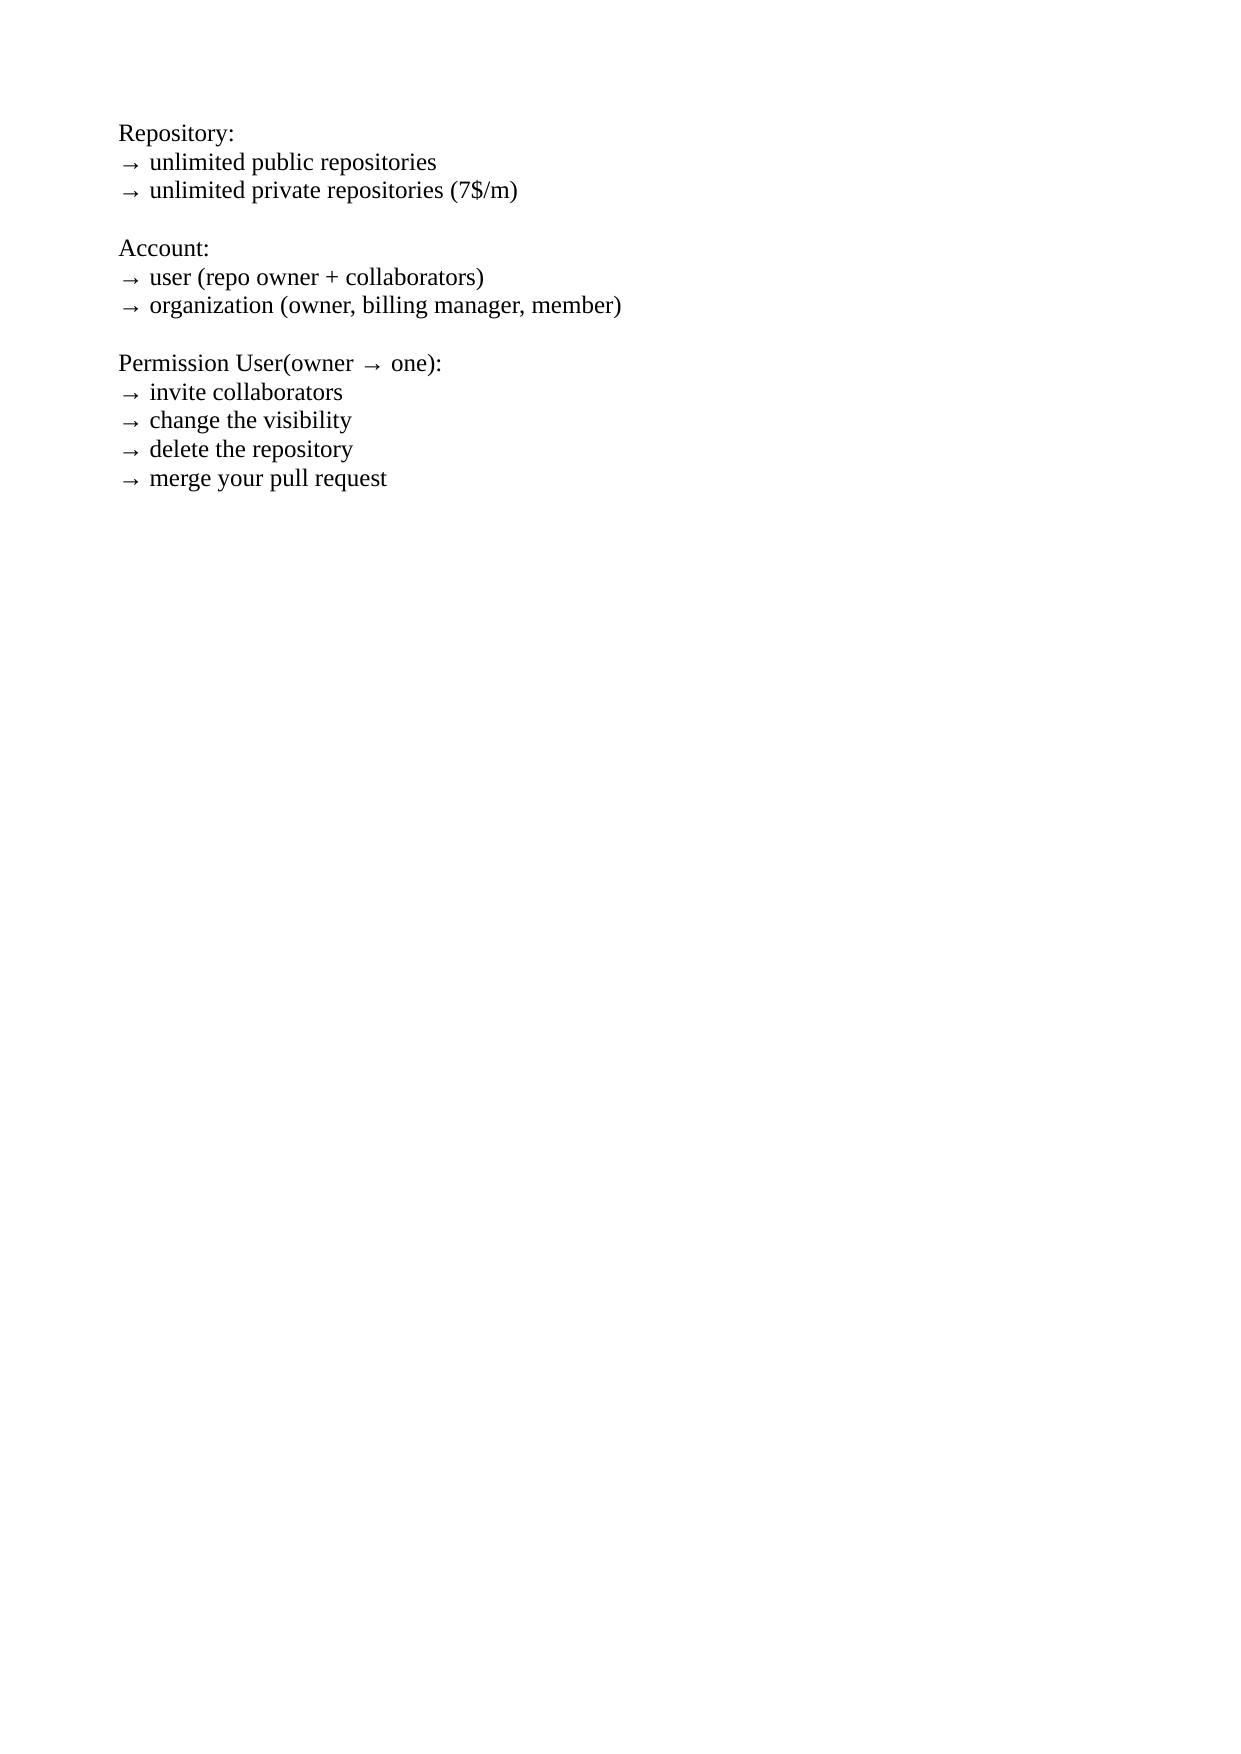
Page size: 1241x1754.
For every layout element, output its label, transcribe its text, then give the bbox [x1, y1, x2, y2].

text → invite collaborators [118, 377, 1122, 406]
text → delete the repository [118, 434, 1122, 463]
text → user (repo owner + collaborators) [118, 262, 1122, 291]
text → unlimited private repositories (7$/m) [118, 176, 1122, 204]
text Account: [118, 233, 1122, 262]
text → organization (owner, billing manager, member) [118, 291, 1122, 319]
text → merge your pull request [118, 463, 1122, 492]
text → change the visibility [118, 406, 1122, 434]
text → unlimited public repositories [118, 147, 1122, 176]
text Repository: [118, 118, 1122, 147]
text Permission User(owner → one): [118, 348, 1122, 377]
